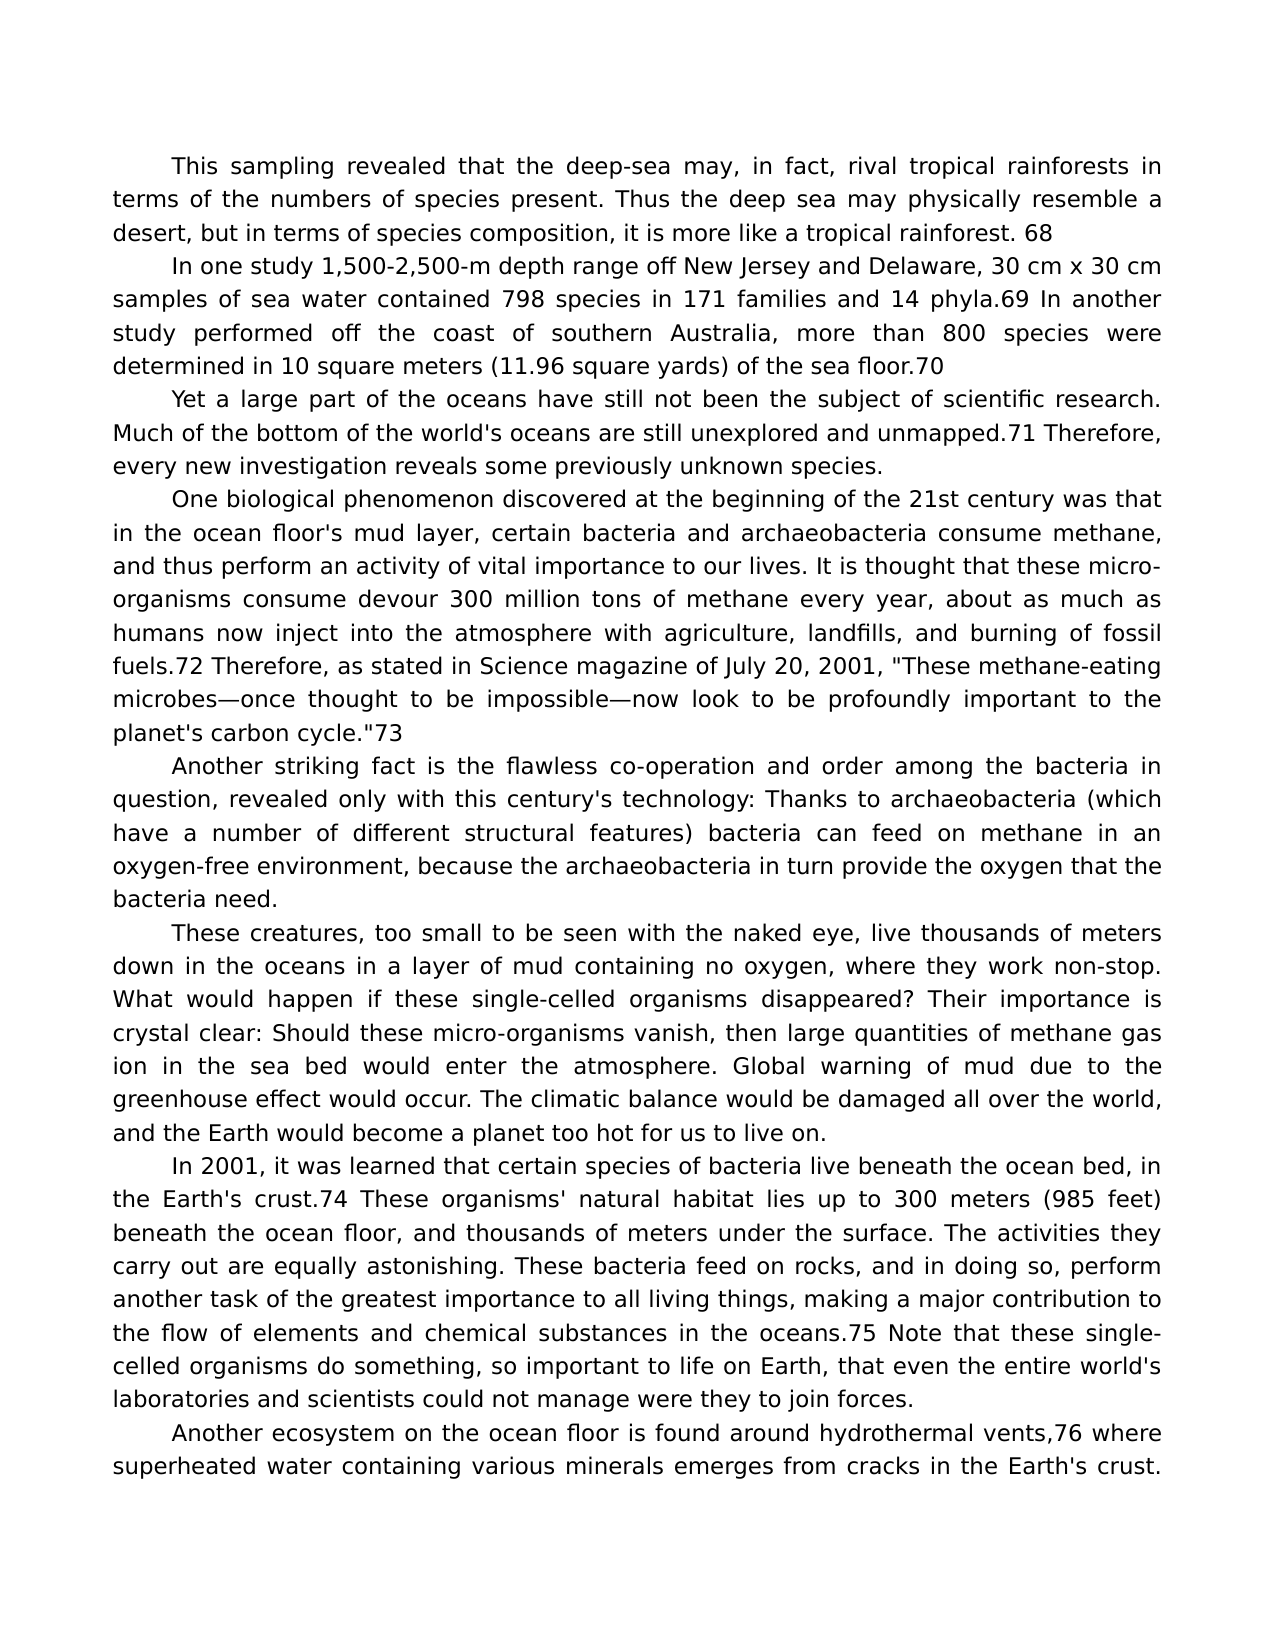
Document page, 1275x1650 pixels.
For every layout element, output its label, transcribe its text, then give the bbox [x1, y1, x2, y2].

text These creatures, too small to be seen with the naked eye, live thousands of meters down in the oceans in a layer of mud containing no oxygen, where they work non-stop. What would happen if these single-celled organisms disappeared? Their importance is crystal clear: Should these micro-organisms vanish, then large quantities of methane gas ion in the sea bed would enter the atmosphere. Global warning of mud due to the greenhouse effect would occur. The climatic balance would be damaged all over the world, and the Earth would become a planet too hot for us to live on. [112, 914, 1163, 1148]
text One biological phenomenon discovered at the beginning of the 21st century was that in the ocean floor's mud layer, certain bacteria and archaeobacteria consume methane, and thus perform an activity of vital importance to our lives. It is thought that these micro-organisms consume devour 300 million tons of methane every year, about as much as humans now inject into the atmosphere with agriculture, landfills, and burning of fossil fuels.72 Therefore, as stated in Science magazine of July 20, 2001, "These methane-eating microbes—once thought to be impossible—now look to be profoundly important to the planet's carbon cycle."73 [112, 481, 1163, 748]
text Yet a large part of the oceans have still not been the subject of scientific research. Much of the bottom of the world's oceans are still unexplored and unmapped.71 Therefore, every new investigation reveals some previously unknown species. [112, 381, 1163, 481]
text In 2001, it was learned that certain species of bacteria live beneath the ocean bed, in the Earth's crust.74 These organisms' natural habitat lies up to 300 meters (985 feet) beneath the ocean floor, and thousands of meters under the surface. The activities they carry out are equally astonishing. These bacteria feed on rocks, and in doing so, perform another task of the greatest importance to all living things, making a major contribution to the flow of elements and chemical substances in the oceans.75 Note that these single-celled organisms do something, so important to life on Earth, that even the entire world's laboratories and scientists could not manage were they to join forces. [112, 1148, 1163, 1414]
text Another striking fact is the flawless co-operation and order among the bacteria in question, revealed only with this century's technology: Thanks to archaeobacteria (which have a number of different structural features) bacteria can feed on methane in an oxygen-free environment, because the archaeobacteria in turn provide the oxygen that the bacteria need. [112, 748, 1163, 914]
text Another ecosystem on the ocean floor is found around hydrothermal vents,76 where superheated water containing various minerals emerges from cracks in the Earth's crust. [112, 1414, 1163, 1481]
text This sampling revealed that the deep-sea may, in fact, rival tropical rainforests in terms of the numbers of species present. Thus the deep sea may physically resemble a desert, but in terms of species composition, it is more like a tropical rainforest. 68 [112, 148, 1163, 248]
text In one study 1,500-2,500-m depth range off New Jersey and Delaware, 30 cm x 30 cm samples of sea water contained 798 species in 171 families and 14 phyla.69 In another study performed off the coast of southern Australia, more than 800 species were determined in 10 square meters (11.96 square yards) of the sea floor.70 [112, 248, 1163, 381]
